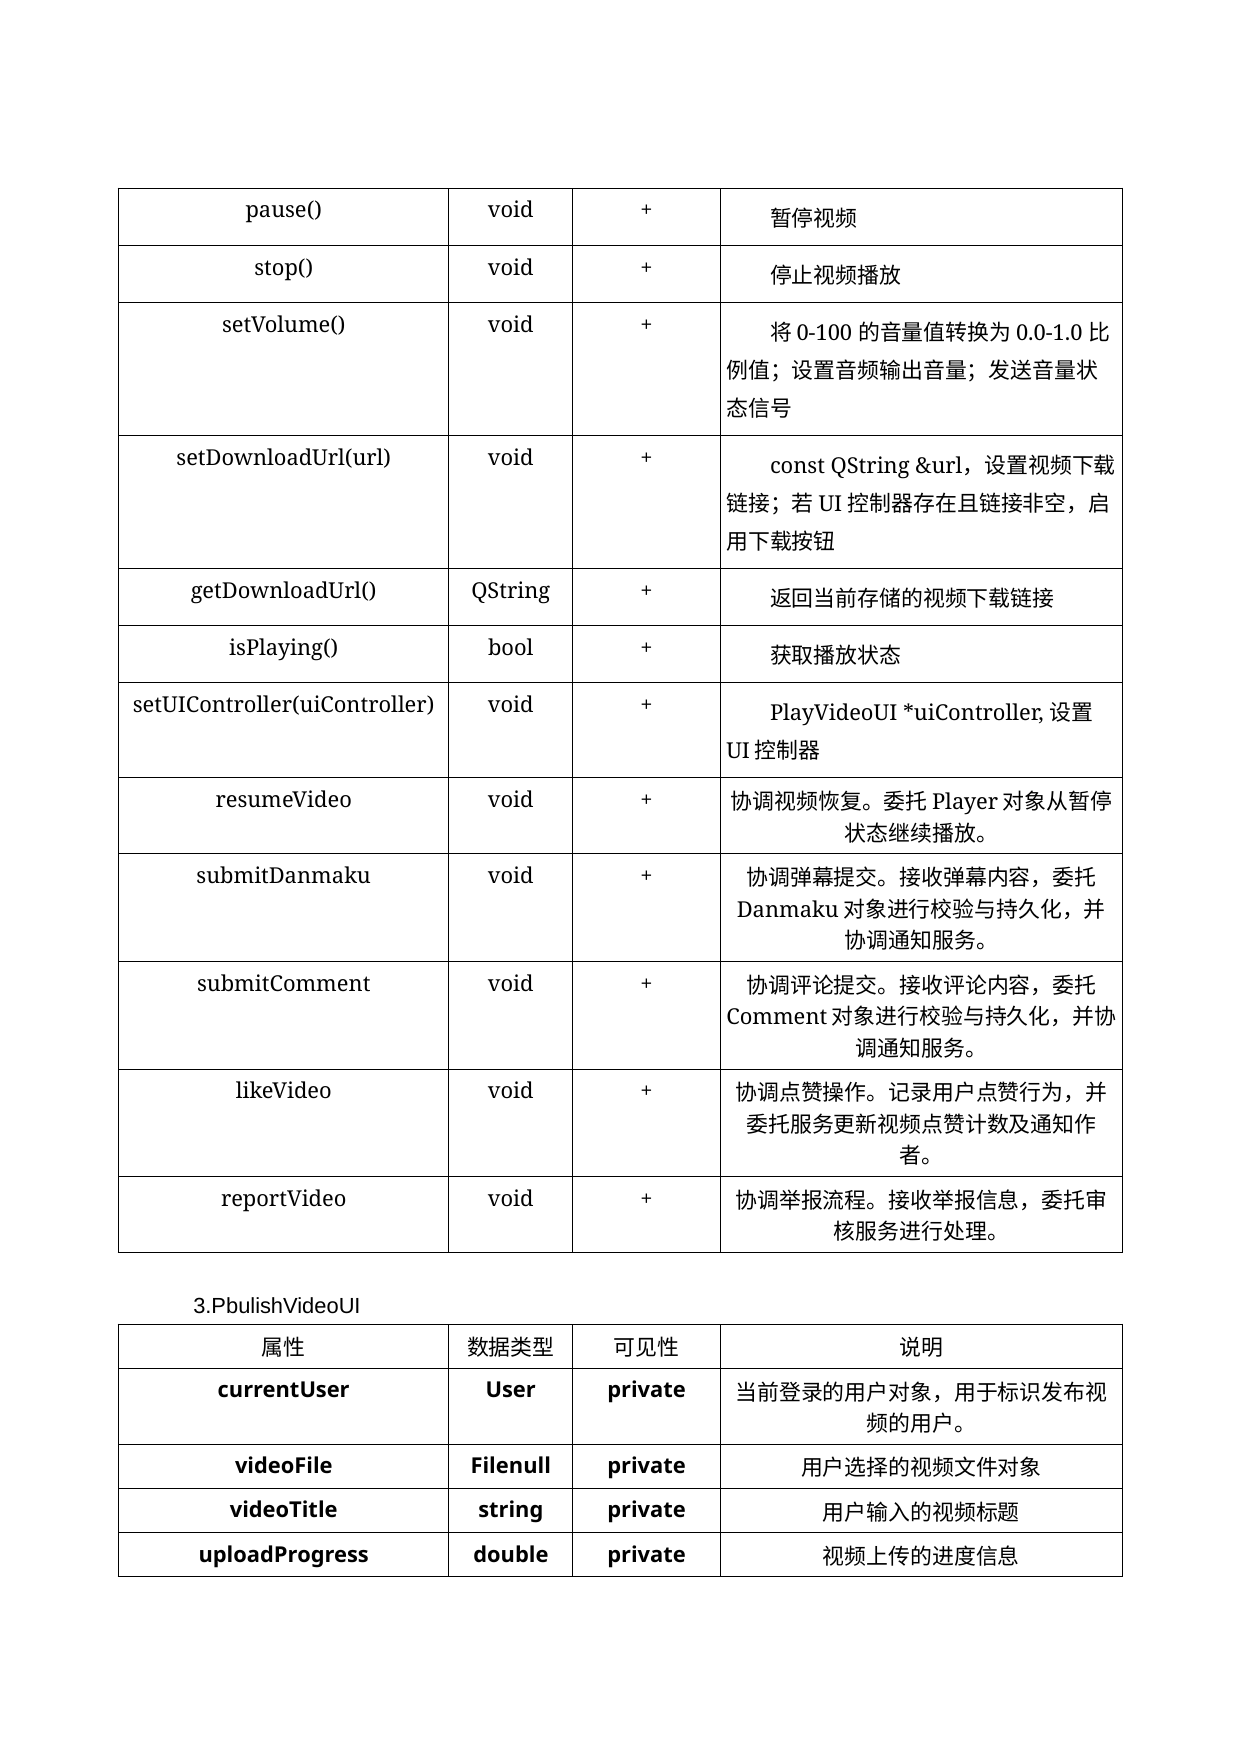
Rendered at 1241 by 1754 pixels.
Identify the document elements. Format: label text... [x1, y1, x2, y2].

table_cell 协调点赞操作。记录用户点赞行为，并委托服务更新视频点赞计数及通知作者。 [721, 1070, 1122, 1176]
table_cell reportVideo [119, 1177, 448, 1252]
table_cell 用户选择的视频文件对象 [721, 1445, 1122, 1488]
table_cell setUIController(uiController) [119, 683, 448, 777]
table_cell likeVideo [119, 1070, 448, 1176]
table_cell pause() [119, 189, 448, 245]
table_cell void [449, 246, 572, 302]
table_cell private [573, 1369, 720, 1443]
table_cell videoTitle [119, 1489, 448, 1532]
table_cell void [449, 303, 572, 435]
table_cell + [573, 626, 720, 682]
table_cell + [573, 569, 720, 625]
table_cell + [573, 962, 720, 1068]
table_header 可见性 [573, 1325, 720, 1368]
table_cell + [573, 683, 720, 777]
table_cell submitDanmaku [119, 854, 448, 961]
table_cell void [449, 189, 572, 245]
table_cell PlayVideoUI *uiController, 设置UI控制器 [721, 683, 1122, 777]
table_cell Filenull [449, 1445, 572, 1488]
table_cell 协调弹幕提交。接收弹幕内容，委托Danmaku对象进行校验与持久化，并协调通知服务。 [721, 854, 1122, 961]
table_cell 获取播放状态 [721, 626, 1122, 682]
table_cell + [573, 189, 720, 245]
table_cell 停止视频播放 [721, 246, 1122, 302]
table_cell getDownloadUrl() [119, 569, 448, 625]
table_cell currentUser [119, 1369, 448, 1443]
table_cell + [573, 436, 720, 568]
table_cell stop() [119, 246, 448, 302]
table_cell double [449, 1533, 572, 1576]
table_cell QString [449, 569, 572, 625]
subtitle 3.PbulishVideoUI [118, 1293, 1122, 1318]
table_cell 暂停视频 [721, 189, 1122, 245]
table_cell User [449, 1369, 572, 1443]
table_cell 返回当前存储的视频下载链接 [721, 569, 1122, 625]
table_cell private [573, 1489, 720, 1532]
table_cell void [449, 436, 572, 568]
table_cell uploadProgress [119, 1533, 448, 1576]
table_cell + [573, 1070, 720, 1176]
table_header 属性 [119, 1325, 448, 1368]
table_cell 将 0-100 的音量值转换为 0.0-1.0 比例值；设置音频输出音量；发送音量状态信号 [721, 303, 1122, 435]
table_cell + [573, 854, 720, 961]
table_cell + [573, 778, 720, 853]
table_cell submitComment [119, 962, 448, 1068]
table_cell videoFile [119, 1445, 448, 1488]
table_cell 视频上传的进度信息 [721, 1533, 1122, 1576]
table_cell const QString &url，设置视频下载链接；若 UI 控制器存在且链接非空，启用下载按钮 [721, 436, 1122, 568]
table_cell + [573, 303, 720, 435]
table_cell + [573, 1177, 720, 1252]
table_cell 当前登录的用户对象，用于标识发布视频的用户。 [721, 1369, 1122, 1443]
table_cell private [573, 1445, 720, 1488]
table_cell void [449, 854, 572, 961]
table_cell isPlaying() [119, 626, 448, 682]
table_cell 协调举报流程。接收举报信息，委托审核服务进行处理。 [721, 1177, 1122, 1252]
table_cell setVolume() [119, 303, 448, 435]
table_header 数据类型 [449, 1325, 572, 1368]
table_cell void [449, 683, 572, 777]
table_cell bool [449, 626, 572, 682]
table_cell + [573, 246, 720, 302]
table_cell resumeVideo [119, 778, 448, 853]
table_cell 协调视频恢复。委托Player对象从暂停状态继续播放。 [721, 778, 1122, 853]
table_cell string [449, 1489, 572, 1532]
table_cell void [449, 1177, 572, 1252]
table_cell 协调评论提交。接收评论内容，委托Comment对象进行校验与持久化，并协调通知服务。 [721, 962, 1122, 1068]
table_cell void [449, 778, 572, 853]
table_cell private [573, 1533, 720, 1576]
table_cell setDownloadUrl(url) [119, 436, 448, 568]
table_cell void [449, 962, 572, 1068]
table_cell 用户输入的视频标题 [721, 1489, 1122, 1532]
table_cell void [449, 1070, 572, 1176]
table_header 说明 [721, 1325, 1122, 1368]
